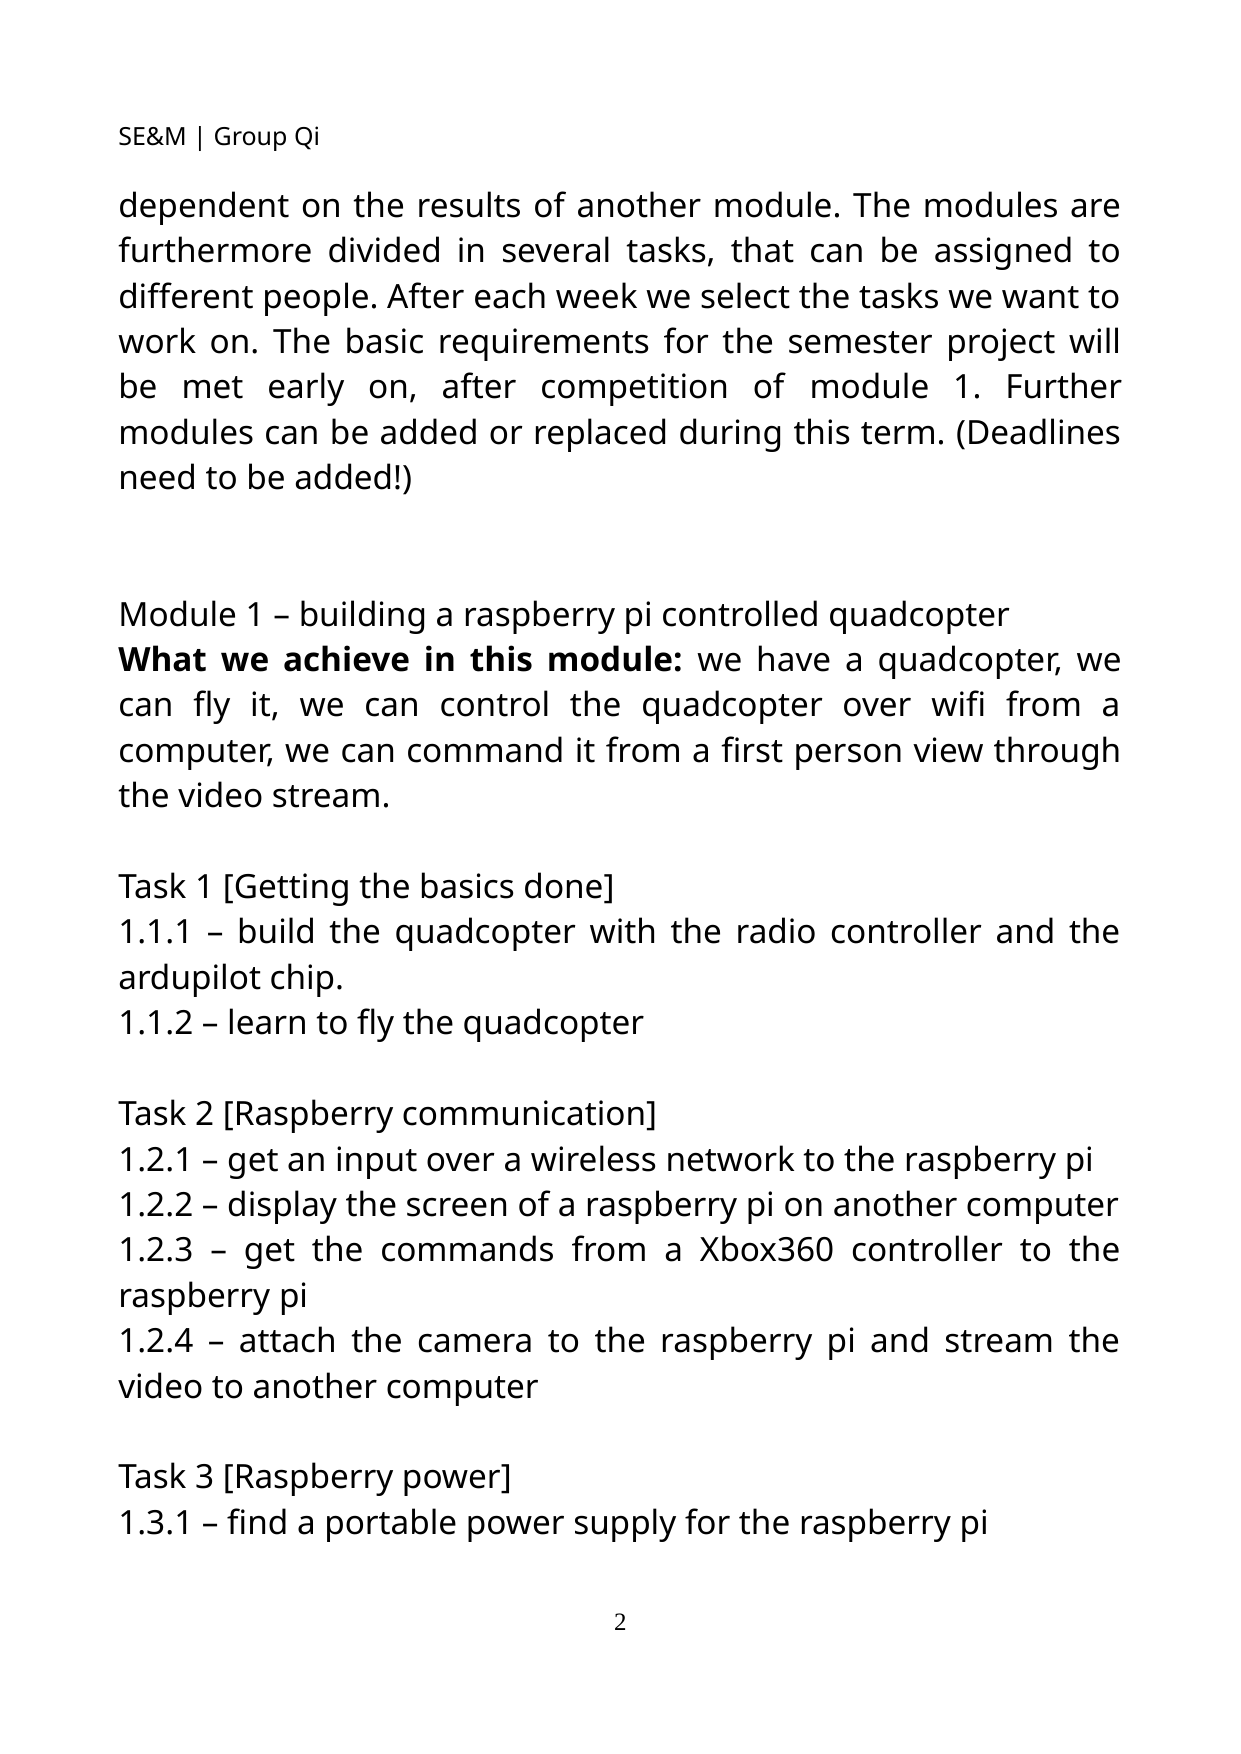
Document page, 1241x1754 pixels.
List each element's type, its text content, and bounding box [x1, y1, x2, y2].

text 1.1.1 – build the quadcopter with the radio controller and the ardupilot chip. [118, 908, 1122, 999]
text Module 1 – building a raspberry pi controlled quadcopter [118, 590, 1122, 636]
text 1.2.2 – display the screen of a raspberry pi on another computer [118, 1181, 1122, 1226]
text dependent on the results of another module. The modules are furthermore divided in several tasks, that can be assigned to different people. After each week we select the tasks we want to work on. The basic requirements for the semester project will be met early on, after competition of module 1. Further modules can be added or replaced during this term. (Deadlines need to be added!) [118, 182, 1122, 499]
text Task 2 [Raspberry communication] [118, 1090, 1122, 1135]
text 1.1.2 – learn to fly the quadcopter [118, 999, 1122, 1044]
text 1.3.1 – find a portable power supply for the raspberry pi [118, 1499, 1122, 1544]
text 1.2.1 – get an input over a wireless network to the raspberry pi [118, 1135, 1122, 1181]
text 1.2.3 – get the commands from a Xbox360 controller to the raspberry pi [118, 1226, 1122, 1317]
text Task 1 [Getting the basics done] [118, 863, 1122, 908]
text 1.2.4 – attach the camera to the raspberry pi and stream the video to another computer [118, 1317, 1122, 1408]
text Task 3 [Raspberry power] [118, 1453, 1122, 1499]
text What we achieve in this module: we have a quadcopter, we can fly it, we can control the quadcopter over wifi from a computer, we can command it from a first person view through the video stream. [118, 636, 1122, 817]
